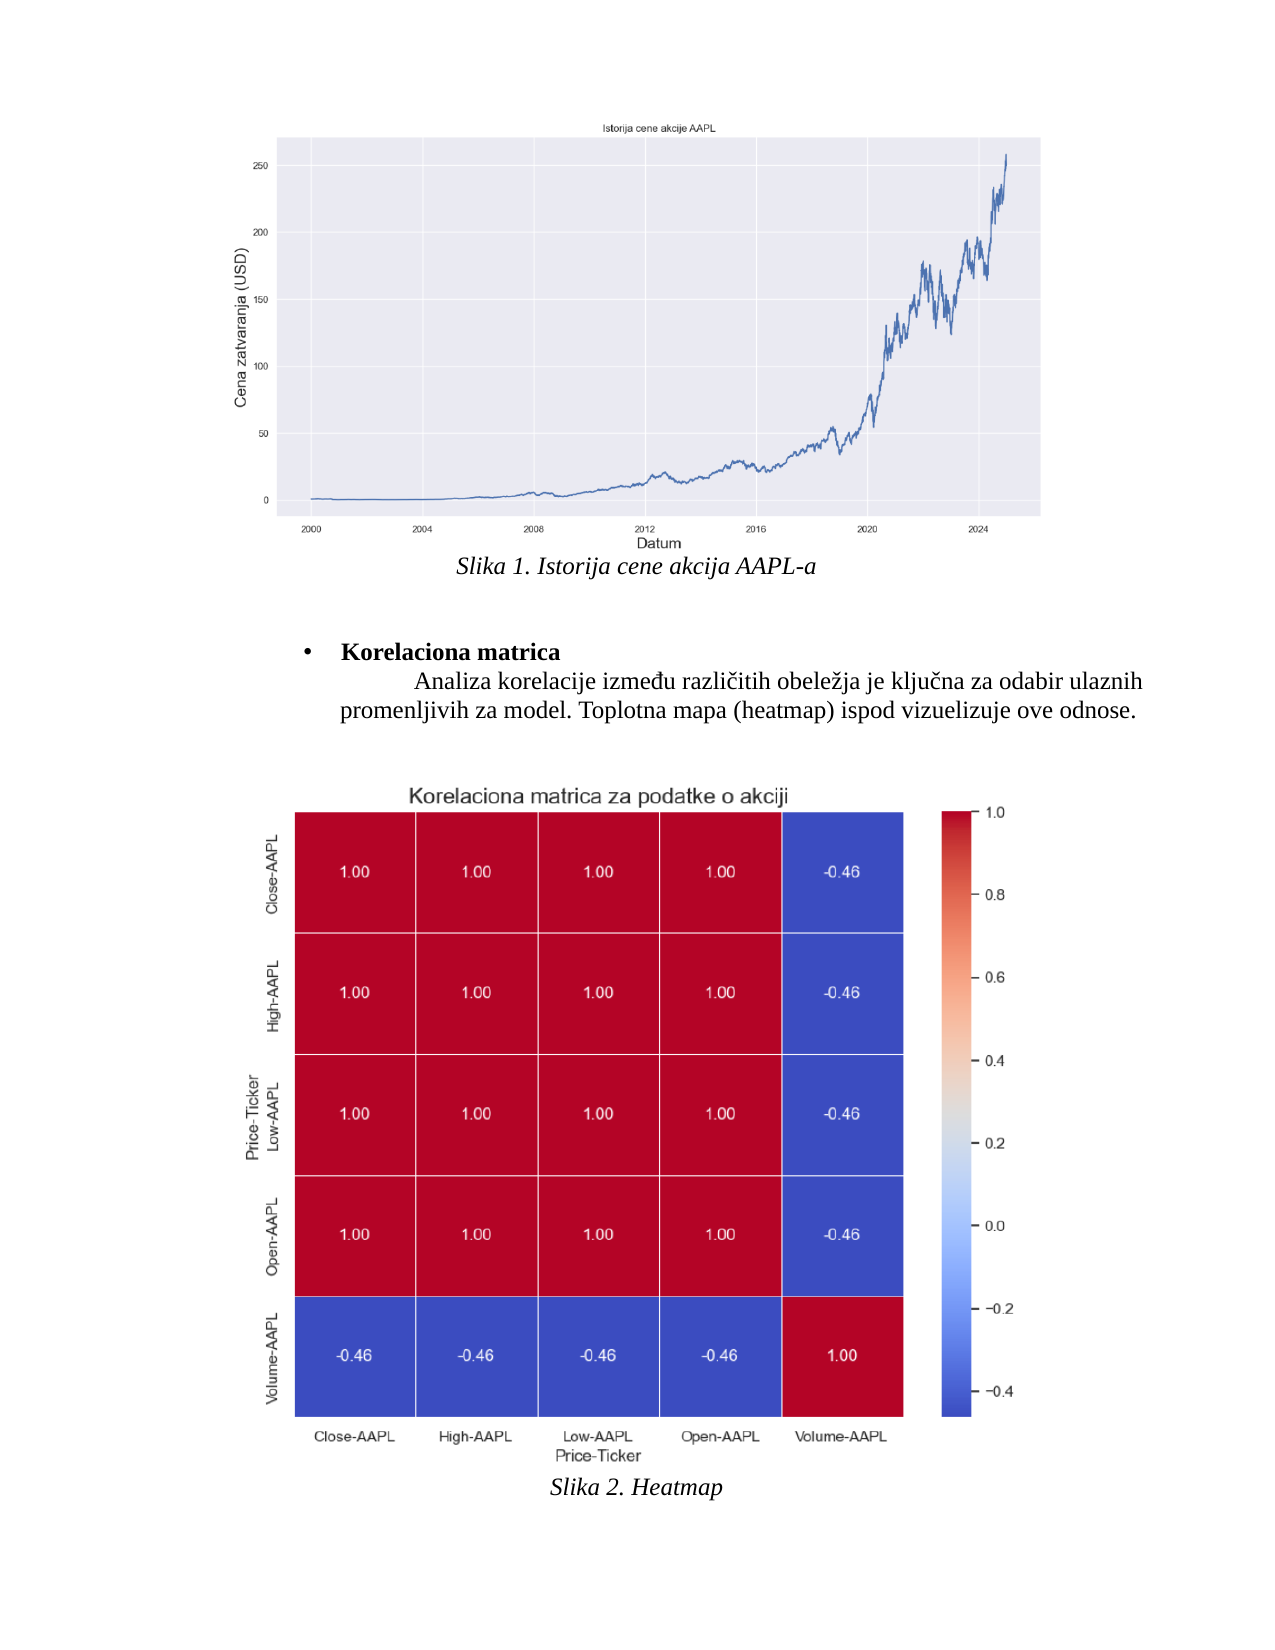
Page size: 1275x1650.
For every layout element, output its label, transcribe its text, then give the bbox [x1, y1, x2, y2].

picture [228, 118, 1047, 552]
text Slika 2. Heatmap [118, 752, 1157, 1501]
list Korelaciona matrica [303, 637, 1157, 666]
text Slika 1. Istorija cene akcija AAPL-a [118, 118, 1157, 580]
picture [228, 752, 1047, 1473]
text Analiza korelacije između različitih obeležja je ključna za odabir ulaznih promenljivih za model. Toplotna mapa (heatmap) ispod vizuelizuje ove odnose. [340, 666, 1157, 724]
